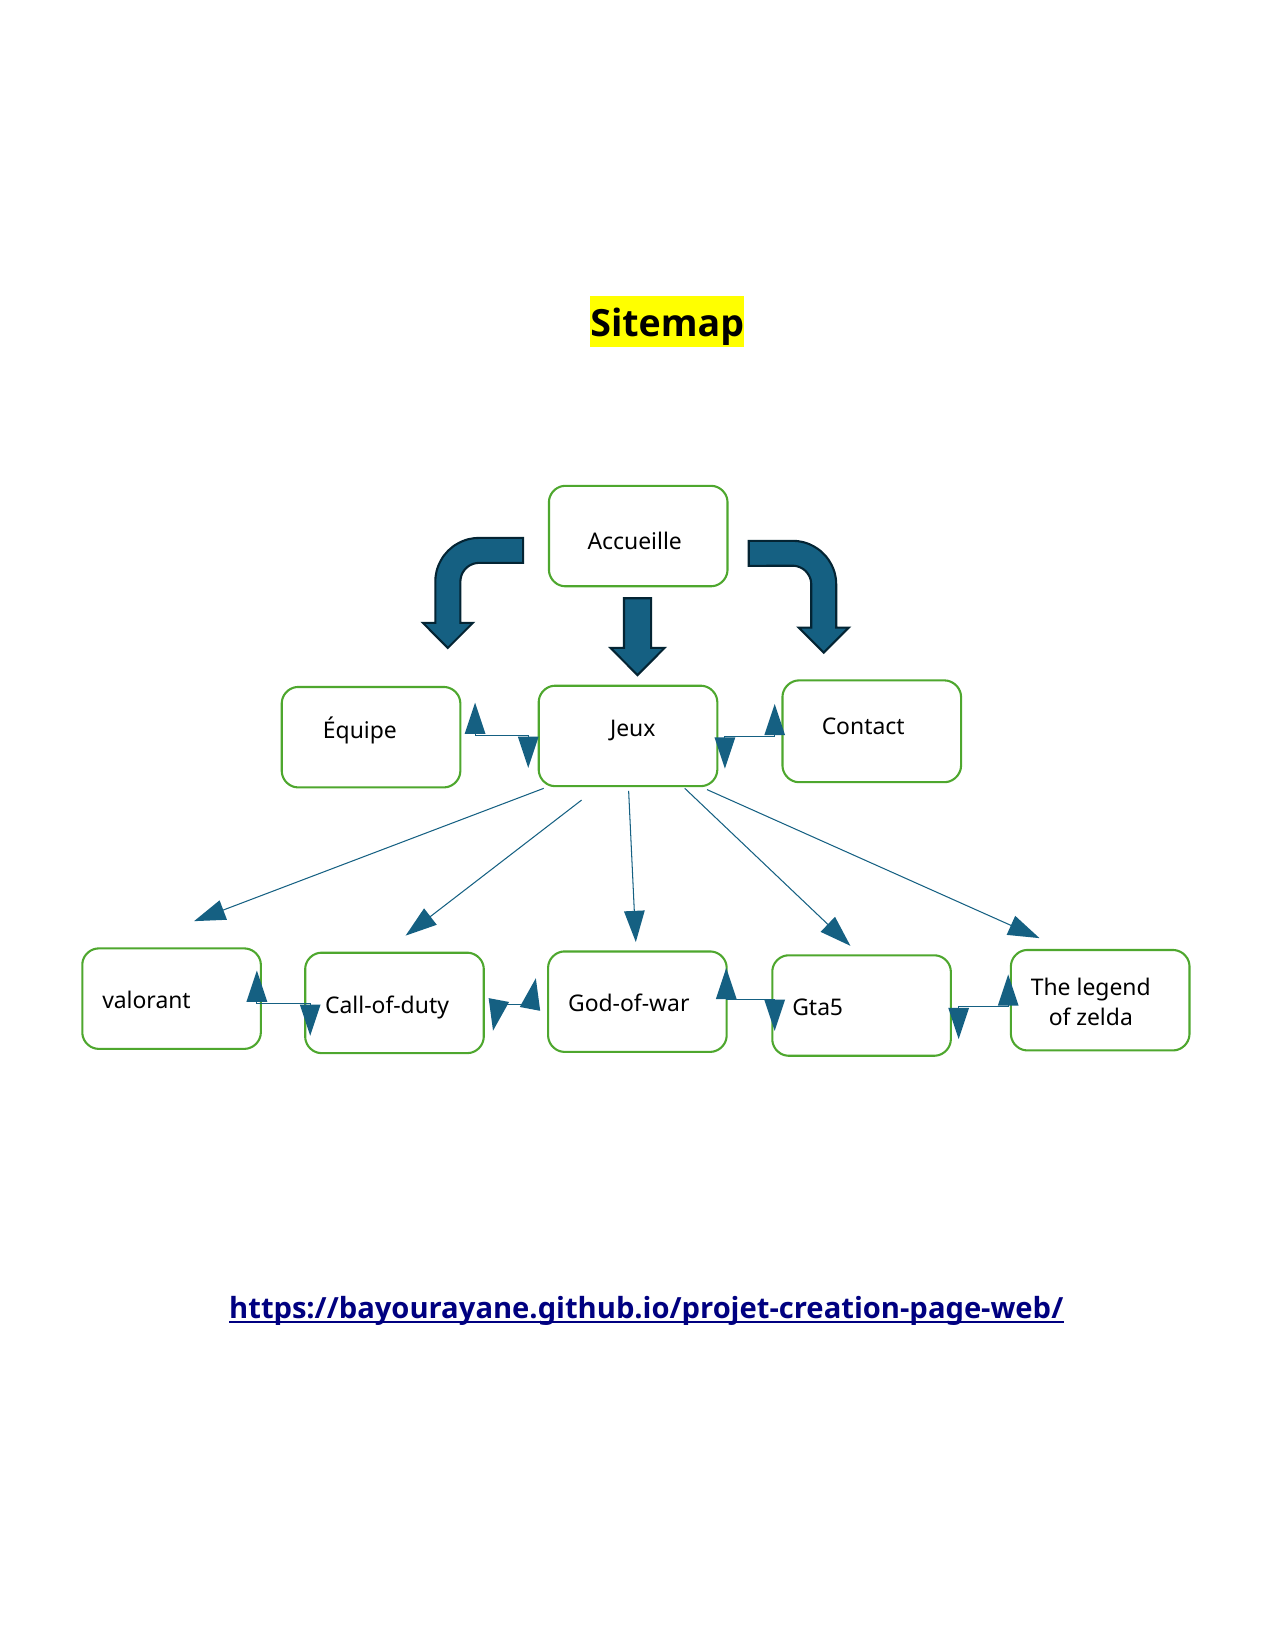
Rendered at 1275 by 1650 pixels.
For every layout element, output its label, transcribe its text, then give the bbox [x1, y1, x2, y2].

text Contact [822, 710, 922, 741]
text Accueille [587, 525, 688, 556]
text Jeux [610, 711, 684, 743]
text https://bayourayane.github.io/projet-creation-page-web/ [148, 1287, 1127, 1327]
text Équipe [323, 714, 424, 745]
text Sitemap [516, 296, 1127, 347]
